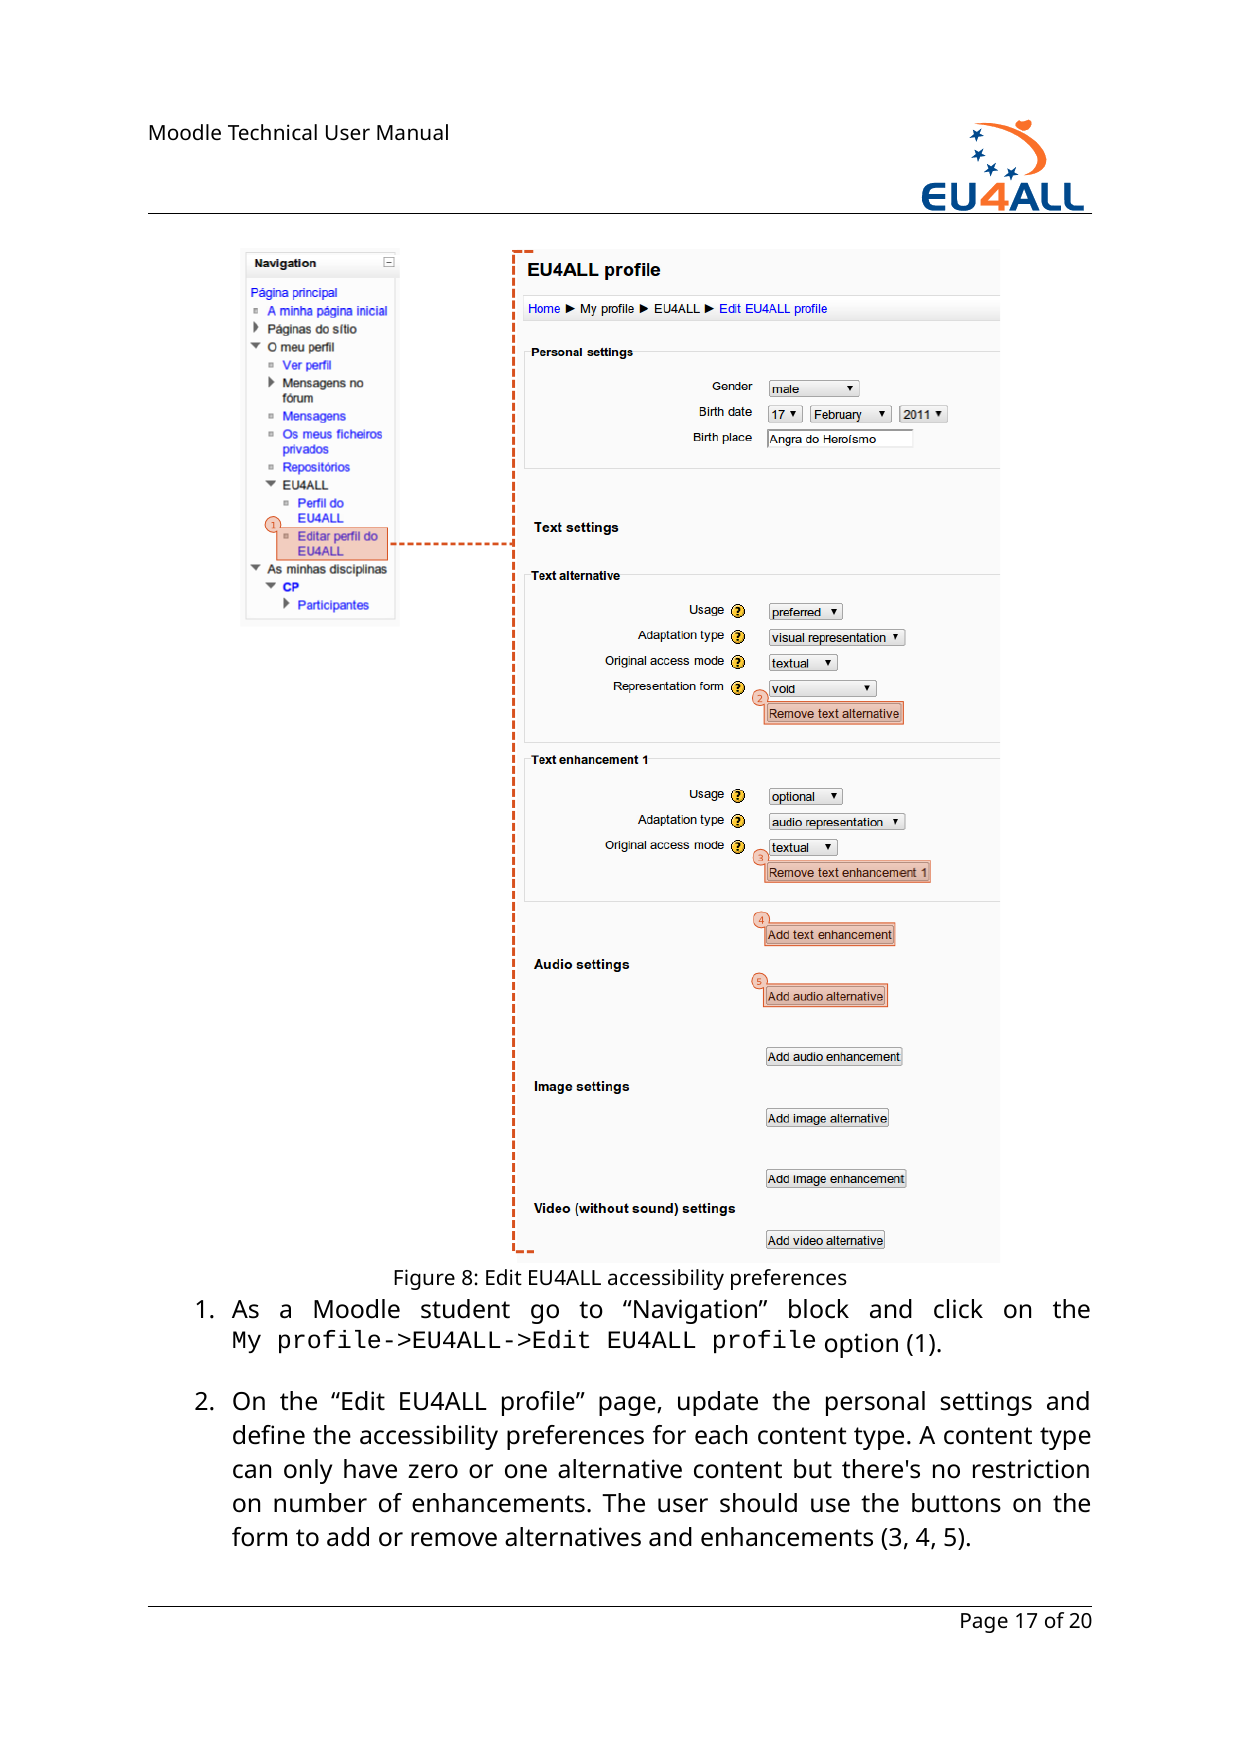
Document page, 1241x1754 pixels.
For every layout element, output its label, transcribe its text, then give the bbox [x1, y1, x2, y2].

list On the “Edit EU4ALL profile” page, update the personal settings and define the accessibility preferences for each content type. A content type can only have zero or one alternative content but there's no restriction on number of enhancements. The user should use the buttons on the form to add or remove alternatives and enhancements (3, 4, 5). [194, 1384, 1092, 1554]
list Figure 8: Edit EU4ALL accessibility preferences [240, 1263, 1000, 1292]
list As a Moodle student go to “Navigation” block and click on the option (1). [194, 236, 1092, 1359]
picture [240, 248, 1001, 1263]
list My profile->EU4ALL->Edit EU4ALL profile [232, 1328, 817, 1356]
